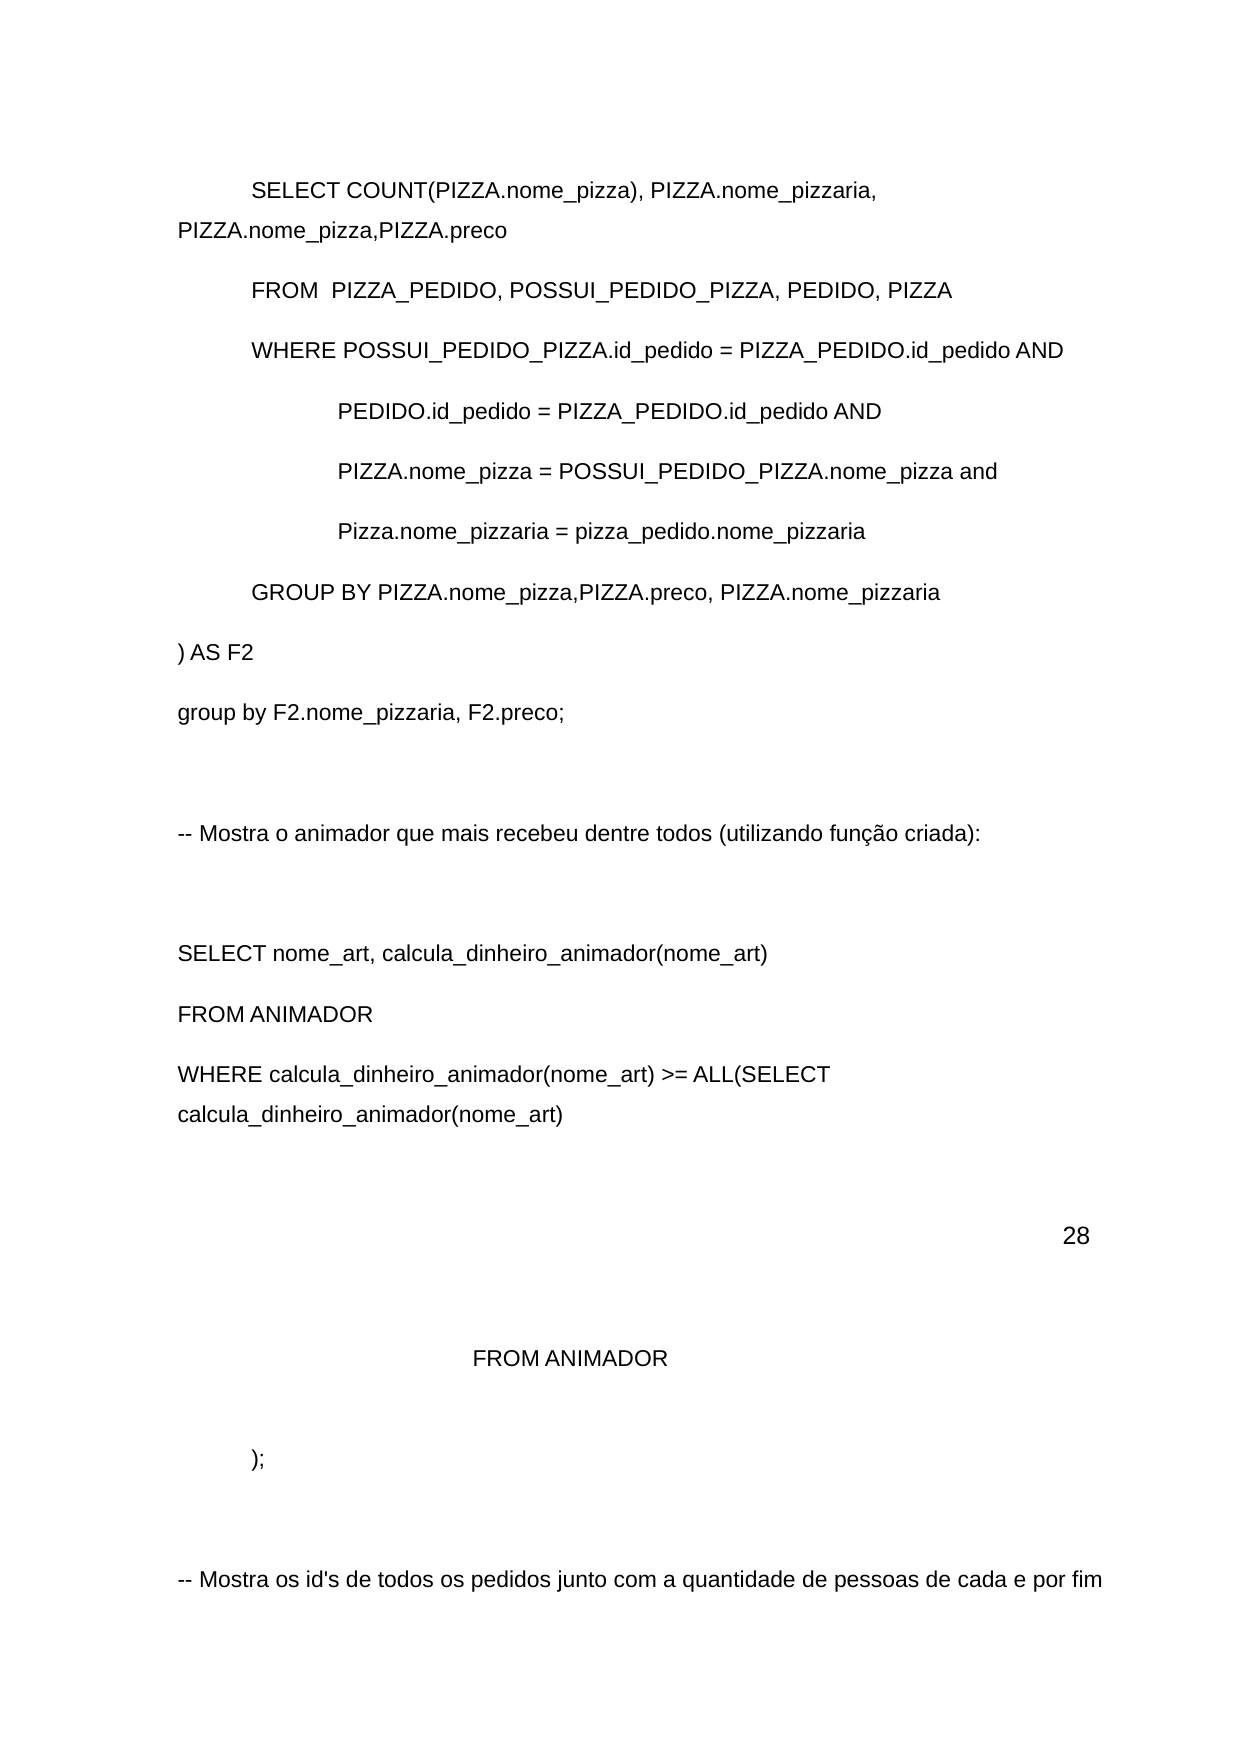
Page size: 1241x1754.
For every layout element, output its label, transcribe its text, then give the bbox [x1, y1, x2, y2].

text PIZZA.nome_pizza = POSSUI_PEDIDO_PIZZA.nome_pizza and [177, 458, 1122, 484]
text -- Mostra os id's de todos os pedidos junto com a quantidade de pessoas de cada e por fim [177, 1566, 1122, 1592]
text PEDIDO.id_pedido = PIZZA_PEDIDO.id_pedido AND [177, 398, 1122, 424]
text FROM ANIMADOR [398, 1345, 1122, 1372]
text WHERE calcula_dinheiro_animador(nome_art) >= ALL(SELECT calcula_dinheiro_animador(nome_art) [177, 1061, 1122, 1127]
text -- Mostra o animador que mais recebeu dentre todos (utilizando função criada): [177, 820, 1122, 846]
text SELECT nome_art, calcula_dinheiro_animador(nome_art) [177, 940, 1122, 967]
text ) AS F2 [177, 639, 1122, 665]
text group by F2.nome_pizzaria, F2.preco; [177, 699, 1122, 726]
text WHERE POSSUI_PEDIDO_PIZZA.id_pedido = PIZZA_PEDIDO.id_pedido AND [177, 337, 1122, 364]
text FROM PIZZA_PEDIDO, POSSUI_PEDIDO_PIZZA, PEDIDO, PIZZA [177, 277, 1122, 303]
text SELECT COUNT(PIZZA.nome_pizza), PIZZA.nome_pizzaria, PIZZA.nome_pizza,PIZZA.preco [177, 177, 1122, 243]
text FROM ANIMADOR [177, 1001, 1122, 1027]
text 28 [1062, 1221, 1122, 1250]
text GROUP BY PIZZA.nome_pizza,PIZZA.preco, PIZZA.nome_pizzaria [177, 578, 1122, 605]
text Pizza.nome_pizzaria = pizza_pedido.nome_pizzaria [177, 518, 1122, 544]
text ); [177, 1406, 1122, 1472]
